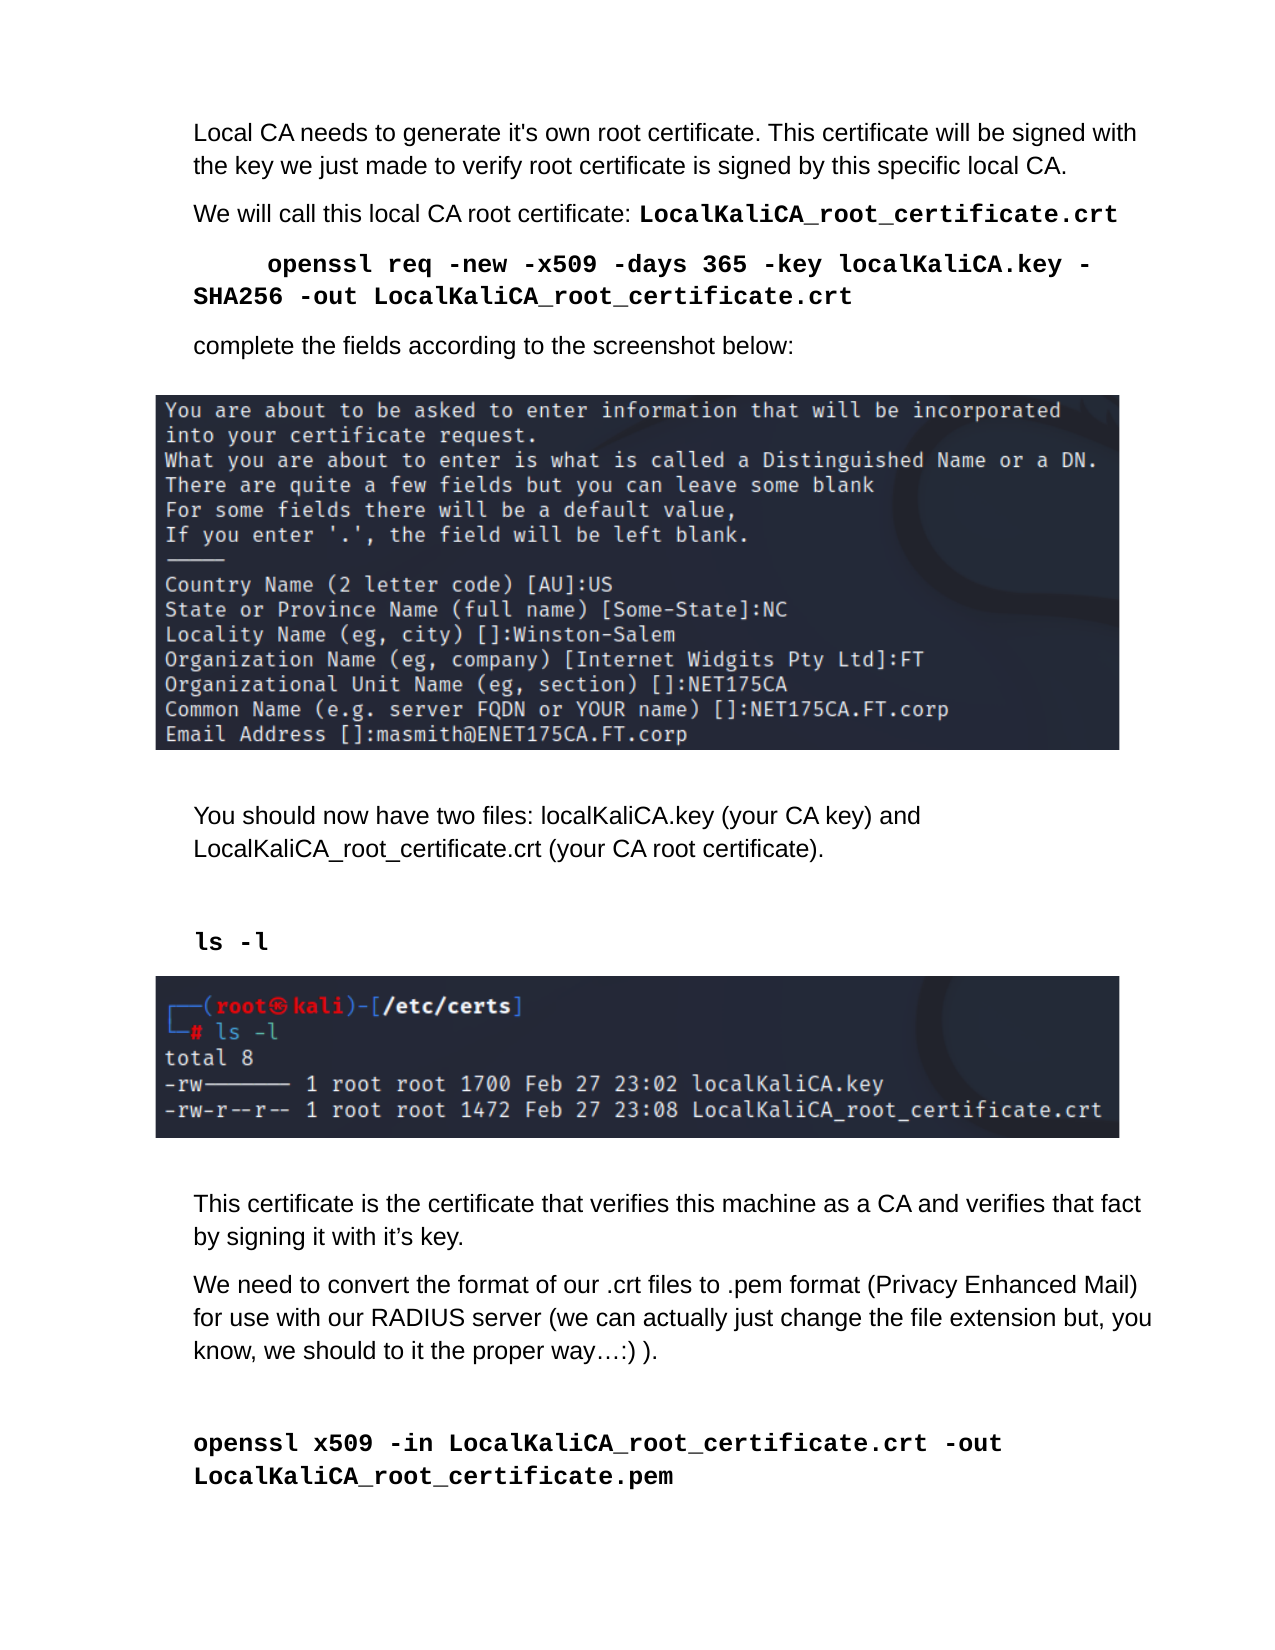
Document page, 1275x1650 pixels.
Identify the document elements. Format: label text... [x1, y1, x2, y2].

text ls -l [193, 929, 1157, 958]
text openssl x509 -in LocalKaliCA_root_certificate.crt -out LocalKaliCA_root_certificate.pem [193, 1431, 1157, 1492]
picture [155, 395, 1120, 750]
text openssl req -new -x509 -days 365 -key localKaliCA.key -SHA256 -out LocalKaliCA_root_certificate.crt [193, 249, 1157, 312]
text This certificate is the certificate that verifies this machine as a CA and verifies that fact by signing it with it’s key. [193, 1189, 1157, 1251]
picture [155, 976, 1120, 1138]
text We will call this local CA root certificate: LocalKaliCA_root_certificate.crt [193, 199, 1157, 230]
text Local CA needs to generate it's own root certificate. This certificate will be signed with the key we just made to verify root certificate is signed by this specific local CA. [193, 118, 1157, 180]
text You should now have two files: localKaliCA.key (your CA key) and LocalKaliCA_root_certificate.crt (your CA root certificate). [193, 801, 1157, 863]
text We need to convert the format of our .crt files to .pem format (Privacy Enhanced Mail) for use with our RADIUS server (we can actually just change the file extension but, you know, we should to it the proper way…:) ). [193, 1270, 1157, 1364]
text complete the fields according to the screenshot below: [193, 331, 1157, 360]
